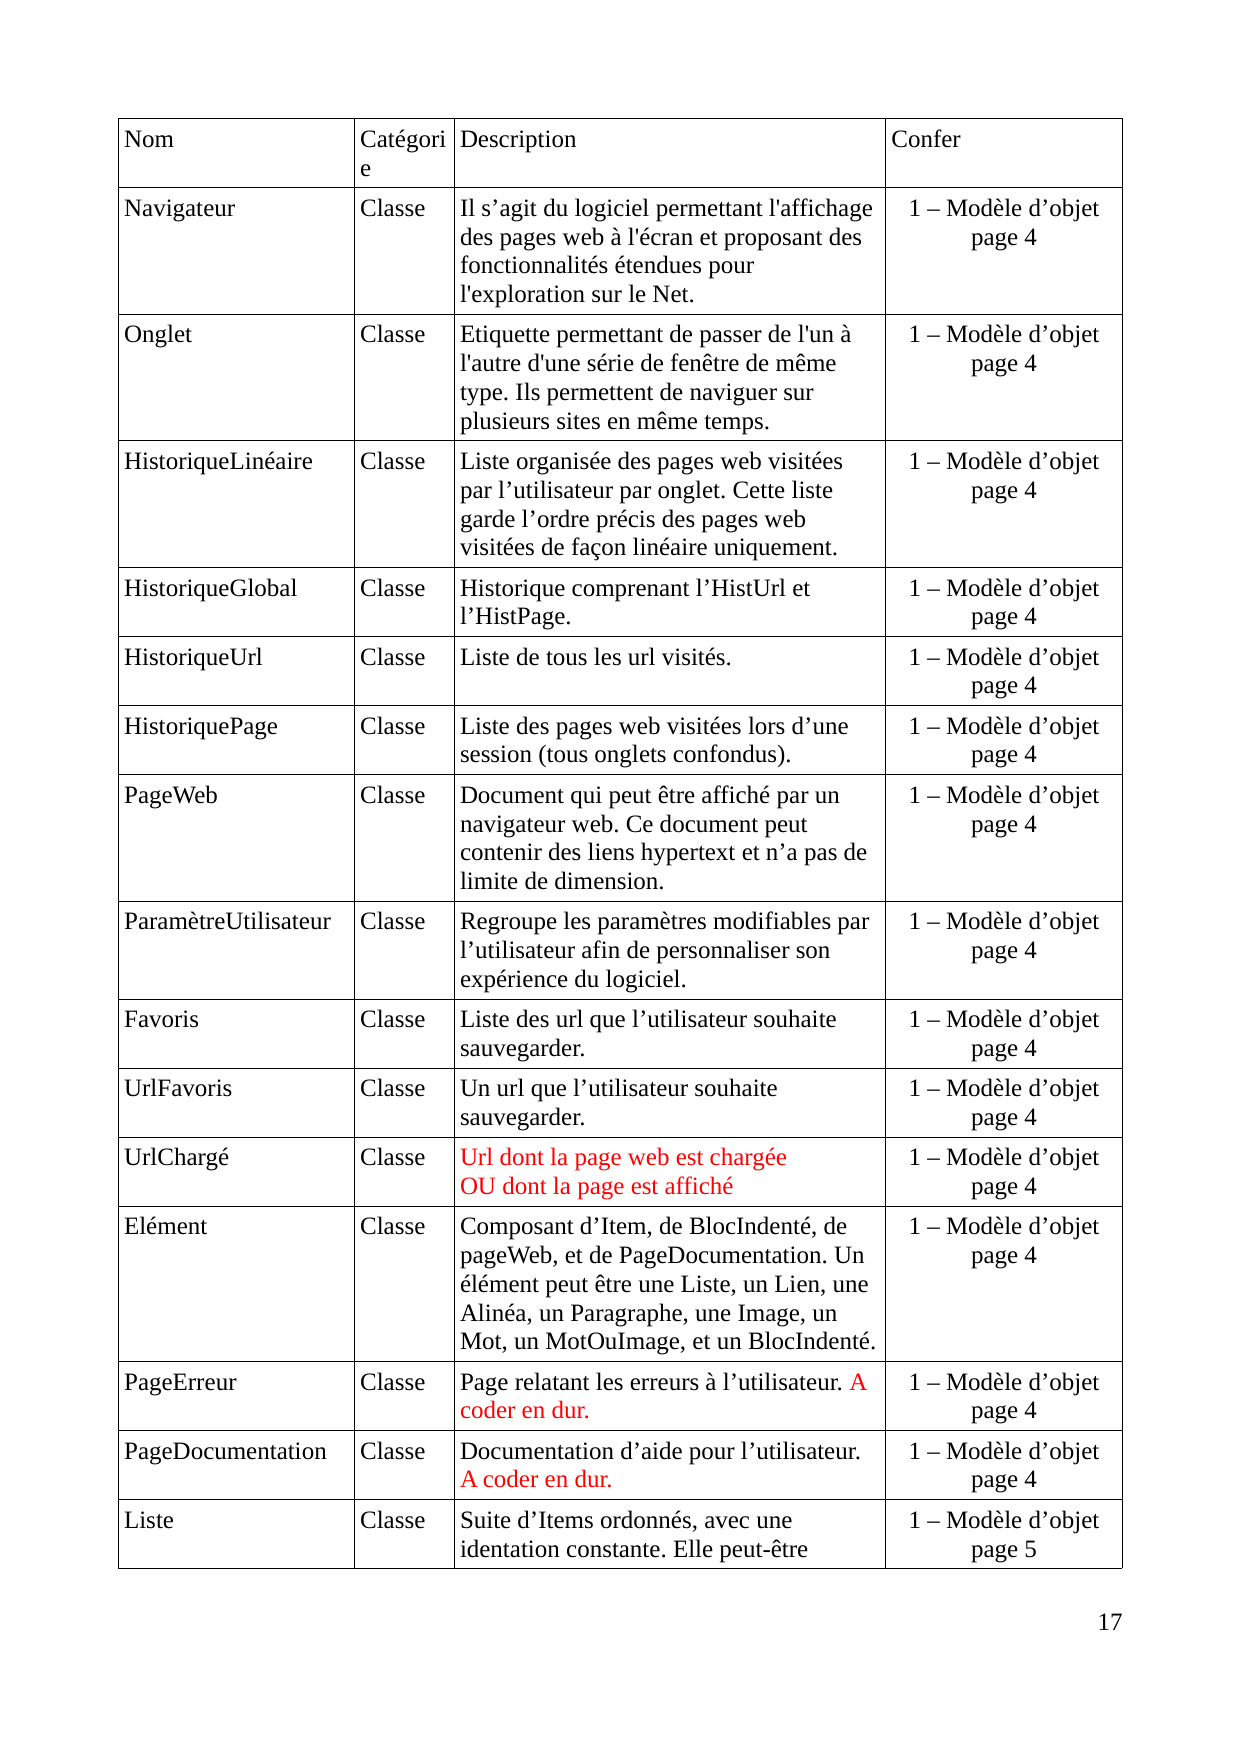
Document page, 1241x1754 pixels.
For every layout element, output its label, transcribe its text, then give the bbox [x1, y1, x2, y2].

table_cell Classe [355, 188, 454, 314]
table_cell Composant d’Item, de BlocIndenté, de pageWeb, et de PageDocumentation. Un élément peut être une Liste, un Lien, une Alinéa, un Paragraphe, une Image, un Mot, un MotOuImage, et un BlocIndenté. [455, 1207, 885, 1361]
table_cell 1 – Modèle d’objet page 4 [886, 315, 1122, 440]
table_cell 1 – Modèle d’objet page 4 [886, 568, 1122, 636]
table_cell Classe [355, 1431, 454, 1499]
table_cell 1 – Modèle d’objet page 4 [886, 1138, 1122, 1206]
table_cell 1 – Modèle d’objet page 4 [886, 441, 1122, 567]
table_cell Suite d’Items ordonnés, avec une identation constante. Elle peut-être [455, 1500, 885, 1568]
table_cell Classe [355, 1069, 454, 1137]
table_cell HistoriqueLinéaire [119, 441, 354, 567]
table_cell Classe [355, 315, 454, 440]
table_cell UrlChargé [119, 1138, 354, 1206]
table_cell Favoris [119, 1000, 354, 1067]
table_cell 1 – Modèle d’objet page 4 [886, 1069, 1122, 1137]
table_cell Classe [355, 1500, 454, 1568]
table_cell Liste des url que l’utilisateur souhaite sauvegarder. [455, 1000, 885, 1067]
table_cell Classe [355, 775, 454, 901]
table_cell Classe [355, 706, 454, 774]
table_cell 1 – Modèle d’objet page 4 [886, 1207, 1122, 1361]
table_cell Elément [119, 1207, 354, 1361]
table_header Nom [119, 119, 354, 187]
table_cell 1 – Modèle d’objet page 4 [886, 188, 1122, 314]
table_cell Classe [355, 1000, 454, 1067]
table_header Description [455, 119, 885, 187]
table_cell PageErreur [119, 1362, 354, 1430]
table_cell Classe [355, 637, 454, 705]
table_cell Liste de tous les url visités. [455, 637, 885, 705]
table_cell Liste organisée des pages web visitées par l’utilisateur par onglet. Cette liste garde l’ordre précis des pages web visitées de façon linéaire uniquement. [455, 441, 885, 567]
table_cell Classe [355, 1362, 454, 1430]
table_cell Classe [355, 1207, 454, 1361]
table_cell Documentation d’aide pour l’utilisateur. A coder en dur. [455, 1431, 885, 1499]
table_cell ParamètreUtilisateur [119, 902, 354, 998]
table_cell Liste des pages web visitées lors d’une session (tous onglets confondus). [455, 706, 885, 774]
table_header Confer [886, 119, 1122, 187]
table_cell Il s’agit du logiciel permettant l'affichage des pages web à l'écran et proposant des fonctionnalités étendues pour l'exploration sur le Net. [455, 188, 885, 314]
table_cell Etiquette permettant de passer de l'un à l'autre d'une série de fenêtre de même type. Ils permettent de naviguer sur plusieurs sites en même temps. [455, 315, 885, 440]
table_cell PageDocumentation [119, 1431, 354, 1499]
table_cell HistoriquePage [119, 706, 354, 774]
table_cell 1 – Modèle d’objet page 4 [886, 637, 1122, 705]
table_header Catégorie [355, 119, 454, 187]
table_cell 1 – Modèle d’objet page 5 [886, 1500, 1122, 1568]
table_cell Onglet [119, 315, 354, 440]
table_cell Liste [119, 1500, 354, 1568]
table_cell Classe [355, 568, 454, 636]
table_cell Historique comprenant l’HistUrl et l’HistPage. [455, 568, 885, 636]
table_cell 1 – Modèle d’objet page 4 [886, 1431, 1122, 1499]
table_cell 1 – Modèle d’objet page 4 [886, 902, 1122, 998]
table_cell 1 – Modèle d’objet page 4 [886, 775, 1122, 901]
table_cell Classe [355, 441, 454, 567]
table_cell 1 – Modèle d’objet page 4 [886, 706, 1122, 774]
table_cell Classe [355, 902, 454, 998]
table_cell 1 – Modèle d’objet page 4 [886, 1362, 1122, 1430]
table_cell Regroupe les paramètres modifiables par l’utilisateur afin de personnaliser son expérience du logiciel. [455, 902, 885, 998]
table_cell Un url que l’utilisateur souhaite sauvegarder. [455, 1069, 885, 1137]
table_cell Classe [355, 1138, 454, 1206]
table_cell HistoriqueGlobal [119, 568, 354, 636]
table_cell PageWeb [119, 775, 354, 901]
table_cell Page relatant les erreurs à l’utilisateur. A coder en dur. [455, 1362, 885, 1430]
table_cell UrlFavoris [119, 1069, 354, 1137]
table_cell HistoriqueUrl [119, 637, 354, 705]
table_cell Document qui peut être affiché par un navigateur web. Ce document peut contenir des liens hypertext et n’a pas de limite de dimension. [455, 775, 885, 901]
table_cell Navigateur [119, 188, 354, 314]
table_cell Url dont la page web est chargée OU dont la page est affiché [455, 1138, 885, 1206]
table_cell 1 – Modèle d’objet page 4 [886, 1000, 1122, 1067]
